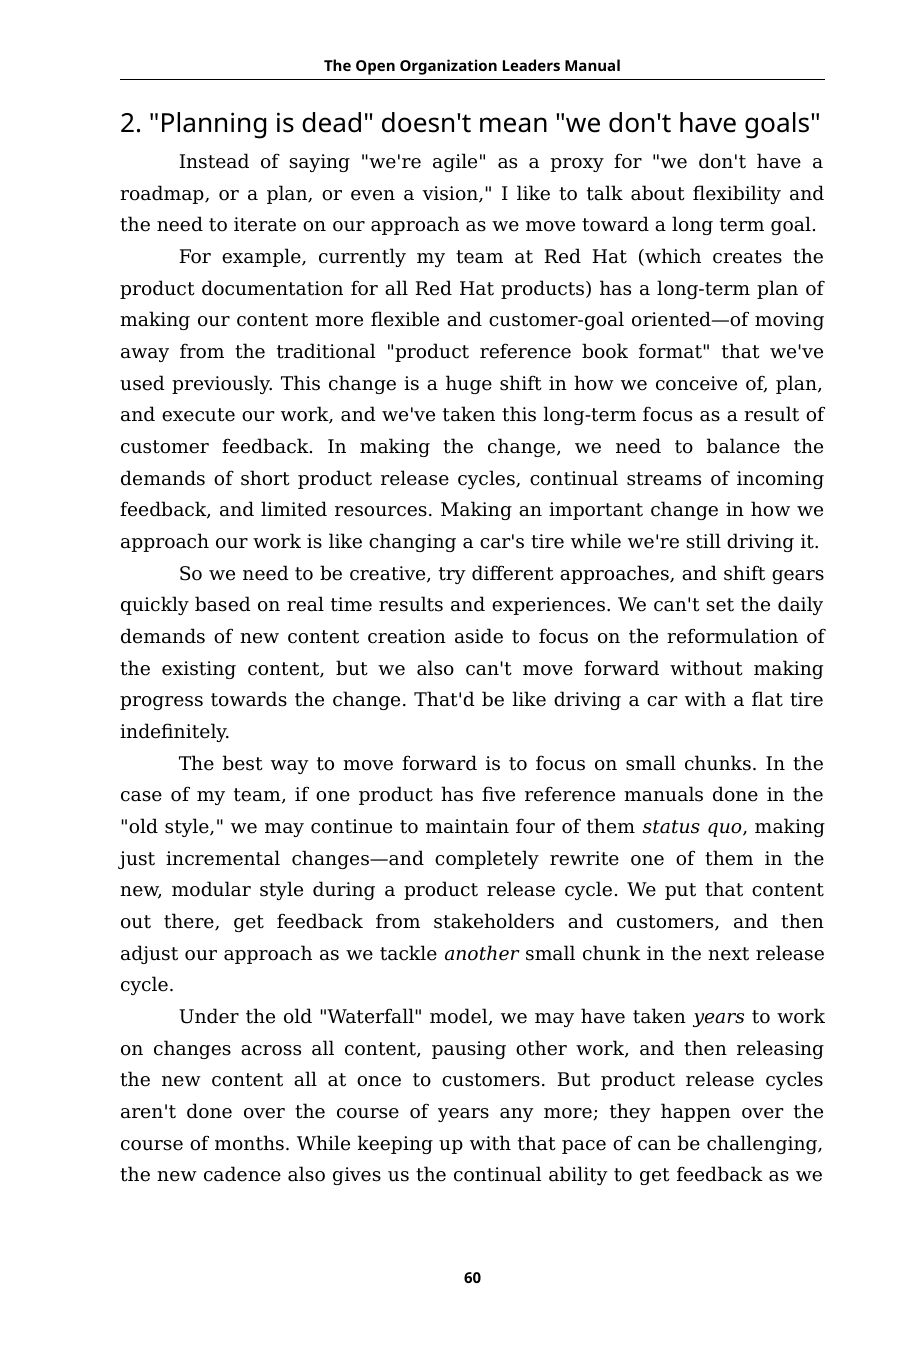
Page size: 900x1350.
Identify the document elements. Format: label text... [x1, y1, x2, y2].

text So we need to be creative, try different approaches, and shift gears quickly based on real time results and experiences. We can't set the daily demands of new content creation aside to focus on the reformulation of the existing content, but we also can't move forward without making progress towards the change. That'd be like driving a car with a flat tire indefinitely. [120, 563, 825, 743]
text Instead of saying "we're agile" as a proxy for "we don't have a roadmap, or a plan, or even a vision," I like to talk about flexibility and the need to iterate on our approach as we move toward a long term goal. [120, 151, 825, 236]
subtitle 2. "Planning is dead" doesn't mean "we don't have goals" [120, 109, 825, 139]
text Under the old "Waterfall" model, we may have taken years to work on changes across all content, pausing other work, and then releasing the new content all at once to customers. But product release cycles aren't done over the course of years any more; they happen over the course of months. While keeping up with that pace of can be challenging, the new cadence also gives us the continual ability to get feedback as we [120, 1006, 825, 1186]
text The best way to move forward is to focus on small chunks. In the case of my team, if one product has five reference manuals done in the "old style," we may continue to maintain four of them status quo, making just incremental changes—and completely rewrite one of them in the new, modular style during a product release cycle. We put that content out there, get feedback from stakeholders and customers, and then adjust our approach as we tackle another small chunk in the next release cycle. [120, 753, 825, 996]
text For example, currently my team at Red Hat (which creates the product documentation for all Red Hat products) has a long-term plan of making our content more flexible and customer-goal oriented—of moving away from the traditional "product reference book format" that we've used previously. This change is a huge shift in how we conceive of, plan, and execute our work, and we've taken this long-term focus as a result of customer feedback. In making the change, we need to balance the demands of short product release cycles, continual streams of incoming feedback, and limited resources. Making an important change in how we approach our work is like changing a car's tire while we're still driving it. [120, 246, 825, 553]
